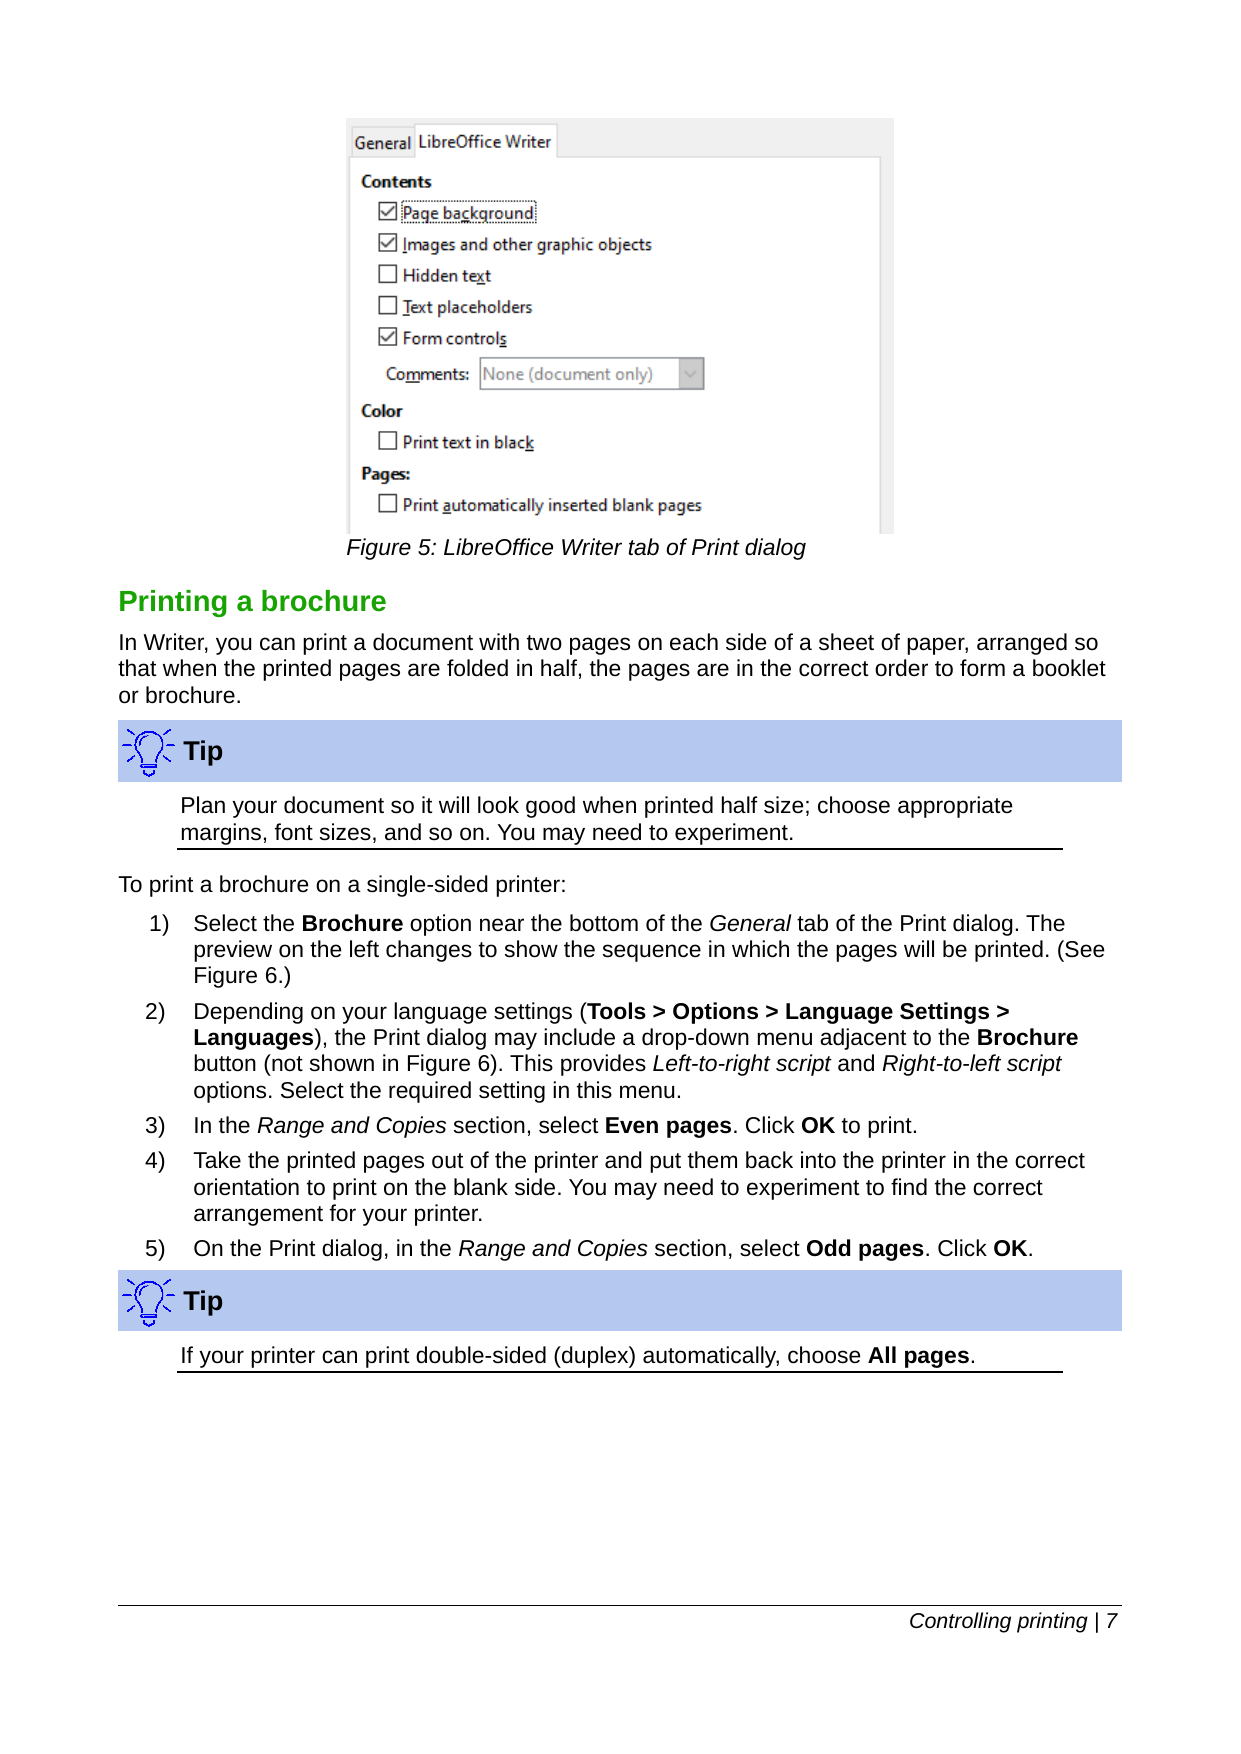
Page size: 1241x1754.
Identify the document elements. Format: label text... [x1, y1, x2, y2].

list In the Range and Copies section, select Even pages. Click OK to print. [165, 1112, 1122, 1138]
subtitle Printing a brochure [118, 583, 1122, 617]
list Take the printed pages out of the printer and put them back into the printer in the correct orientation to print on the blank side. You may need to experiment to find the correct arrangement for your printer. [165, 1147, 1122, 1226]
list To print a brochure on a single-sided printer: [118, 871, 1122, 897]
list On the Print dialog, in the Range and Copies section, select Odd pages. Click OK. [165, 1235, 1122, 1261]
subtitle Tip [118, 720, 1122, 782]
list Select the Brochure option near the bottom of the General tab of the Print dialog. The preview on the left changes to show the sequence in which the pages will be printed. (See Figure 6.) [169, 910, 1122, 989]
text If your printer can print double-sided (duplex) automatically, choose All pages. [177, 1339, 1063, 1371]
text Plan your document so it will look good when printed half size; choose appropriate margins, font sizes, and so on. You may need to experiment. [177, 789, 1063, 848]
picture [119, 721, 179, 781]
text In Writer, you can print a document with two pages on each side of a sheet of paper, arranged so that when the printed pages are folded in half, the pages are in the correct order to form a booklet or brochure. [118, 629, 1122, 708]
picture [346, 118, 894, 534]
subtitle Tip [118, 1270, 1122, 1331]
picture [119, 1271, 179, 1331]
text Figure 5: LibreOffice Writer tab of Print dialog [346, 534, 894, 560]
list Depending on your language settings (Tools > Options > Language Settings > Languages), the Print dialog may include a drop-down menu adjacent to the Brochure button (not shown in Figure 6). This provides Left-to-right script and Right-to-left script options. Select the required setting in this menu. [165, 998, 1122, 1103]
